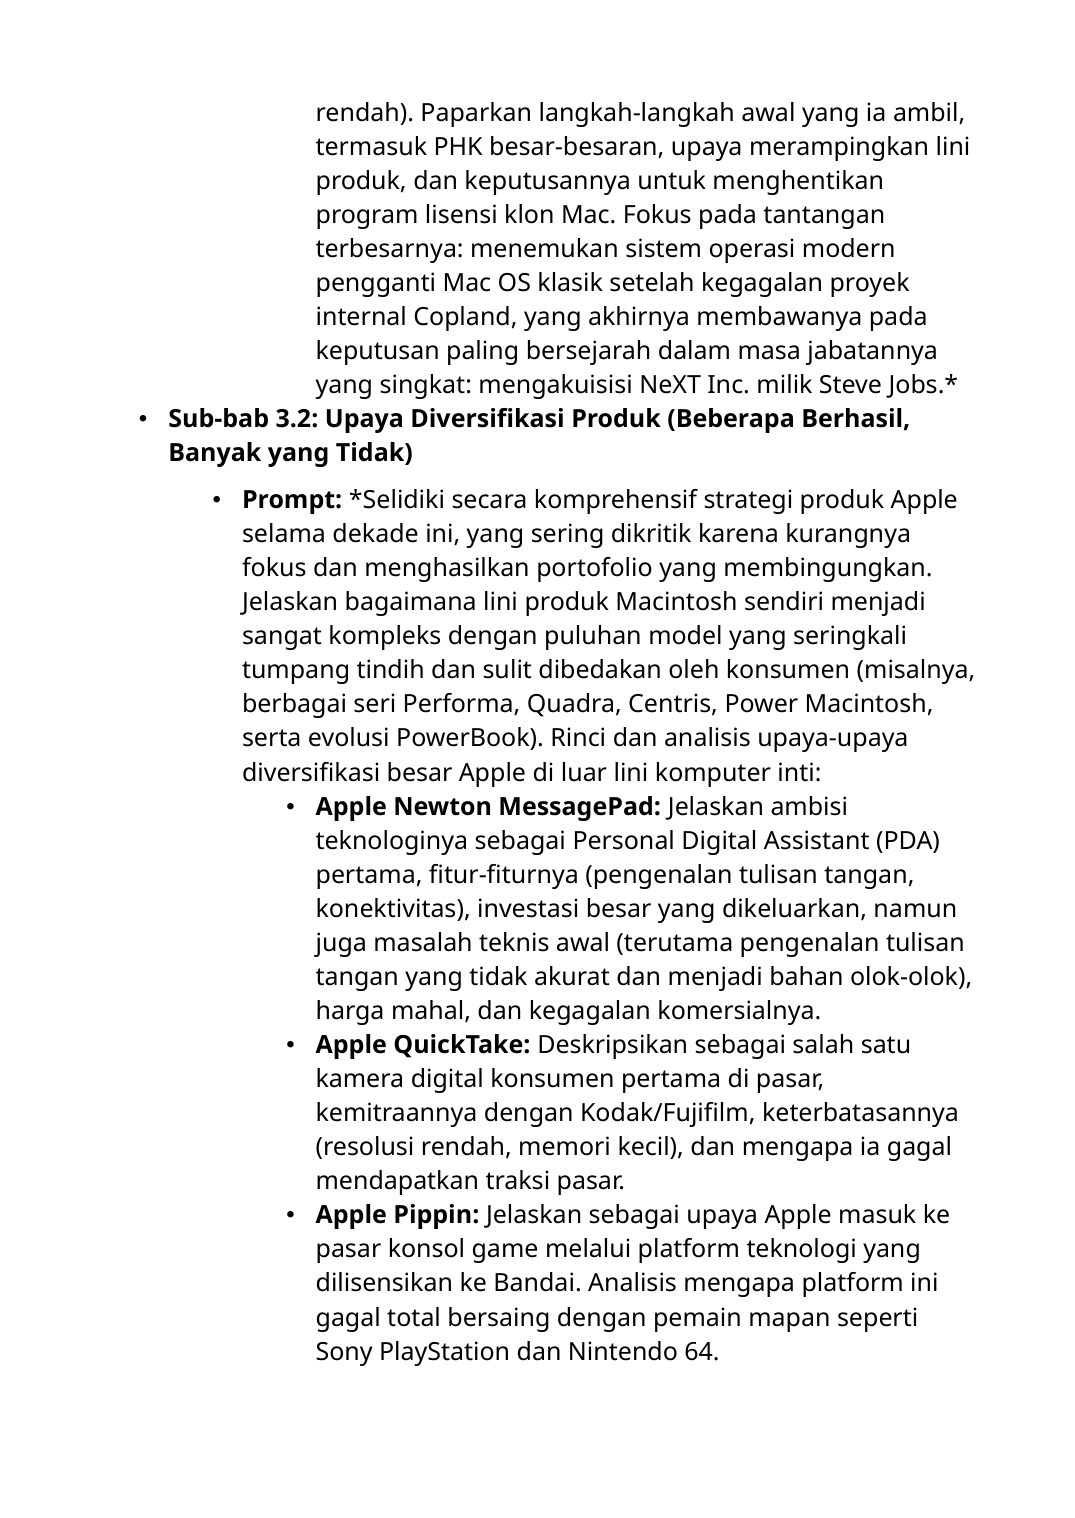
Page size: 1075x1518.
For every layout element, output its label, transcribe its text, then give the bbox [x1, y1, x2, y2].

list Prompt: *Selidiki secara komprehensif strategi produk Apple selama dekade ini, yang sering dikritik karena kurangnya fokus dan menghasilkan portofolio yang membingungkan. Jelaskan bagaimana lini produk Macintosh sendiri menjadi sangat kompleks dengan puluhan model yang seringkali tumpang tindih dan sulit dibedakan oleh konsumen (misalnya, berbagai seri Performa, Quadra, Centris, Power Macintosh, serta evolusi PowerBook). Rinci dan analisis upaya-upaya diversifikasi besar Apple di luar lini komputer inti: [212, 482, 980, 788]
list Apple Pippin: Jelaskan sebagai upaya Apple masuk ke pasar konsol game melalui platform teknologi yang dilisensikan ke Bandai. Analisis mengapa platform ini gagal total bersaing dengan pemain mapan seperti Sony PlayStation dan Nintendo 64. [286, 1197, 980, 1367]
list Apple QuickTake: Deskripsikan sebagai salah satu kamera digital konsumen pertama di pasar, kemitraannya dengan Kodak/Fujifilm, keterbatasannya (resolusi rendah, memori kecil), dan mengapa ia gagal mendapatkan traksi pasar. [286, 1027, 980, 1197]
list Sub-bab 3.2: Upaya Diversifikasi Produk (Beberapa Berhasil, Banyak yang Tidak) [139, 401, 980, 469]
list Apple Newton MessagePad: Jelaskan ambisi teknologinya sebagai Personal Digital Assistant (PDA) pertama, fitur-fiturnya (pengenalan tulisan tangan, konektivitas), investasi besar yang dikeluarkan, namun juga masalah teknis awal (terutama pengenalan tulisan tangan yang tidak akurat dan menjadi bahan olok-olok), harga mahal, dan kegagalan komersialnya. [286, 788, 980, 1027]
list rendah). Paparkan langkah-langkah awal yang ia ambil, termasuk PHK besar-besaran, upaya merampingkan lini produk, dan keputusannya untuk menghentikan program lisensi klon Mac. Fokus pada tantangan terbesarnya: menemukan sistem operasi modern pengganti Mac OS klasik setelah kegagalan proyek internal Copland, yang akhirnya membawanya pada keputusan paling bersejarah dalam masa jabatannya yang singkat: mengakuisisi NeXT Inc. milik Steve Jobs.* [286, 94, 980, 401]
